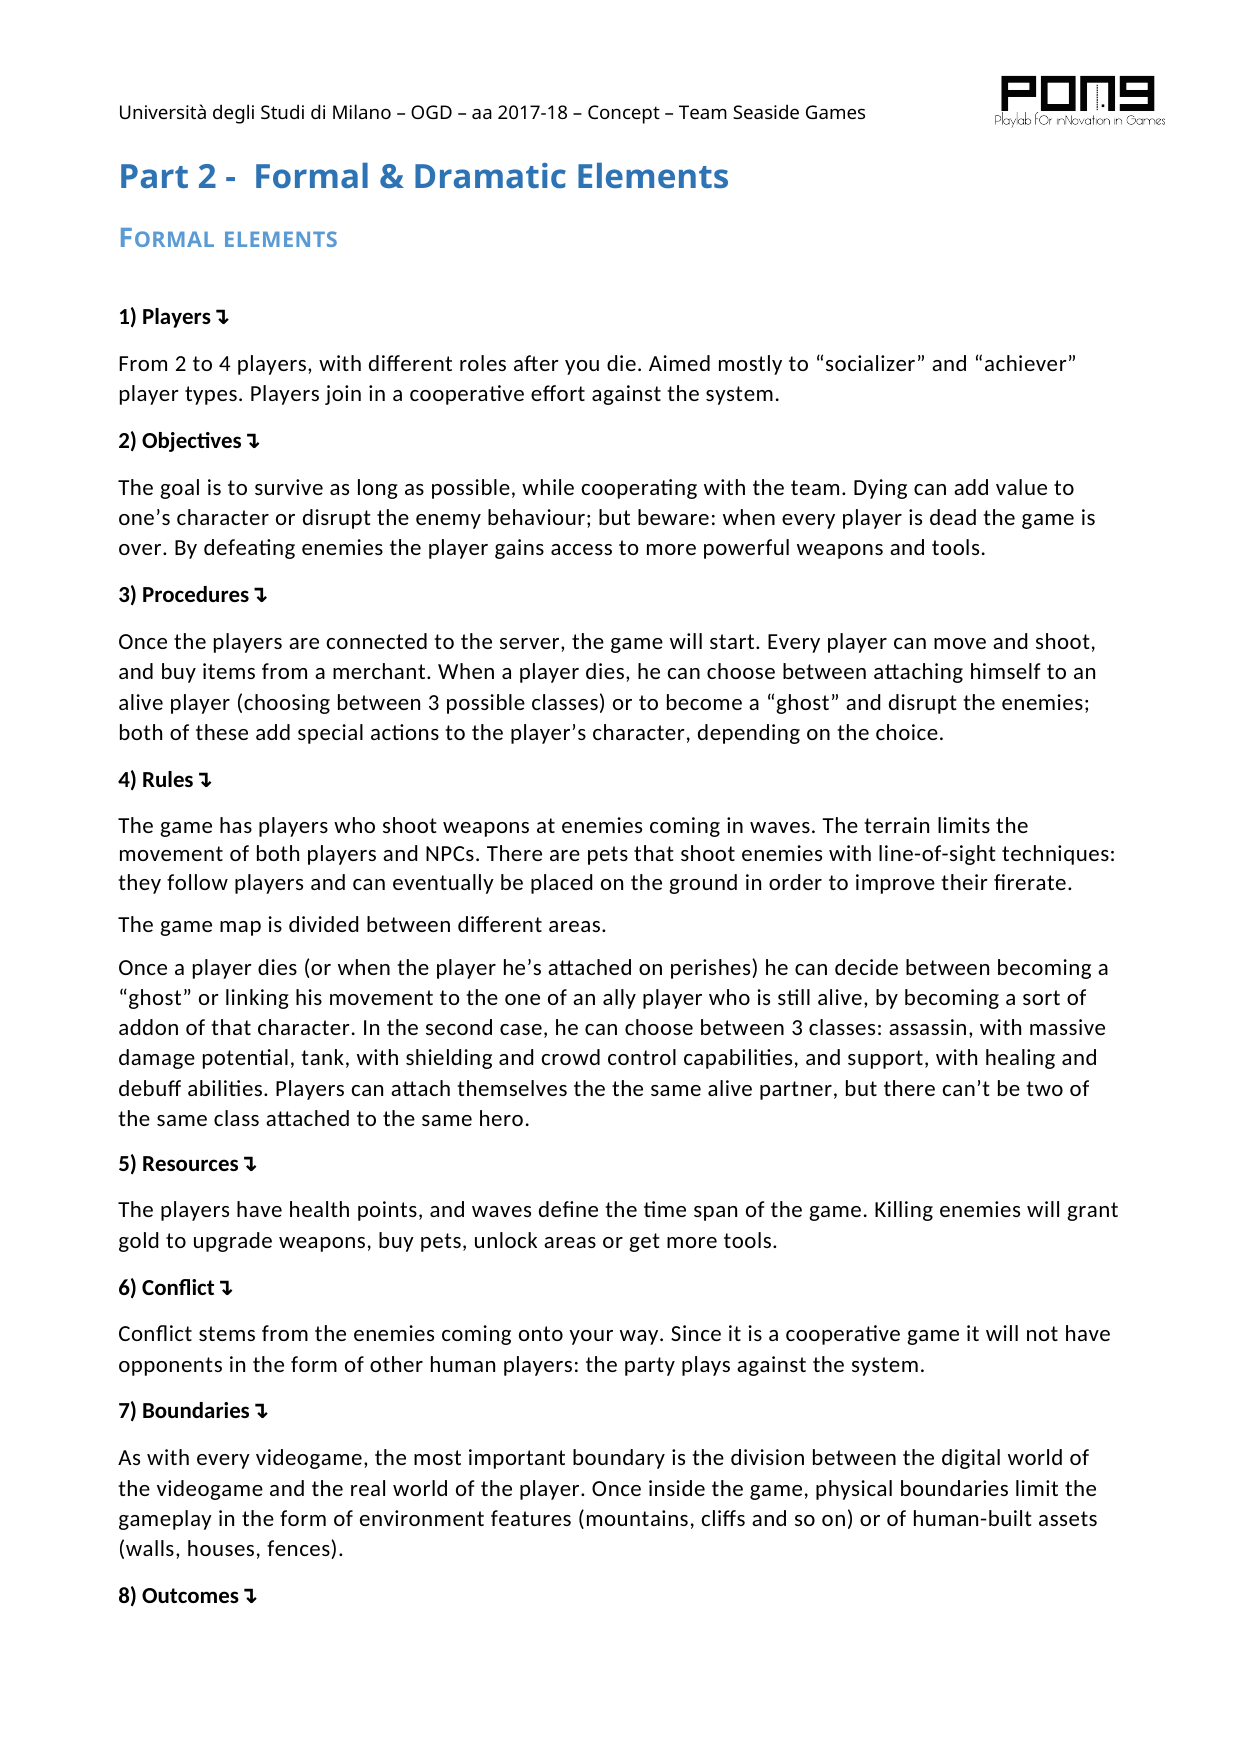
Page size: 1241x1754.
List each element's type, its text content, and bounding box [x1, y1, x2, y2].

text The goal is to survive as long as possible, while cooperating with the team. Dying can add value to one’s character or disrupt the enemy behaviour; but beware: when every player is dead the game is over. By defeating enemies the player gains access to more powerful weapons and tools. [118, 473, 1122, 561]
text Once a player dies (or when the player he’s attached on perishes) he can decide between becoming a “ghost” or linking his movement to the one of an ally player who is still alive, by becoming a sort of addon of that character. In the second case, he can choose between 3 classes: assassin, with massive damage potential, tank, with shielding and crowd control capabilities, and support, with healing and debuff abilities. Players can attach themselves the the same alive partner, but there can’t be two of the same class attached to the same hero. [118, 953, 1122, 1132]
text 4) Rules↴ [118, 765, 1122, 793]
text 8) Outcomes↴ [118, 1581, 1122, 1609]
text 3) Procedures↴ [118, 580, 1122, 608]
text 1) Players↴ [118, 302, 1122, 330]
text 5) Resources↴ [118, 1149, 1122, 1177]
text Once the players are connected to the server, the game will start. Every player can move and shoot, and buy items from a merchant. When a player dies, he can choose between attaching himself to an alive player (choosing between 3 possible classes) or to become a “ghost” and disrupt the enemies; both of these add special actions to the player’s character, depending on the choice. [118, 627, 1122, 746]
text 2) Objectives↴ [118, 426, 1122, 454]
text From 2 to 4 players, with different roles after you die. Aimed mostly to “socializer” and “achiever” player types. Players join in a cooperative effort against the system. [118, 349, 1122, 407]
text The game has players who shoot weapons at enemies coming in waves. The terrain limits the movement of both players and NPCs. There are pets that shoot enemies with line-of-sight techniques: they follow players and can eventually be placed on the ground in order to improve their firerate. [118, 812, 1122, 896]
text Part 2 - Formal & Dramatic Elements [118, 153, 1122, 198]
text The game map is divided between different areas. [118, 910, 1122, 938]
text The players have health points, and waves define the time span of the game. Killing enemies will grant gold to upgrade weapons, buy pets, unlock areas or get more tools. [118, 1196, 1122, 1254]
text As with every videogame, the most important boundary is the division between the digital world of the videogame and the real world of the player. Once inside the game, physical boundaries limit the gameplay in the form of environment features (mountains, cliffs and so on) or of human-built assets (walls, houses, fences). [118, 1443, 1122, 1562]
text Conflict stems from the enemies coming onto your way. Since it is a cooperative game it will not have opponents in the form of other human players: the party plays against the system. [118, 1319, 1122, 1378]
picture [995, 75, 1166, 128]
text 6) Conflict↴ [118, 1273, 1122, 1301]
subtitle Formal elements [118, 218, 1122, 255]
text 7) Boundaries↴ [118, 1397, 1122, 1424]
